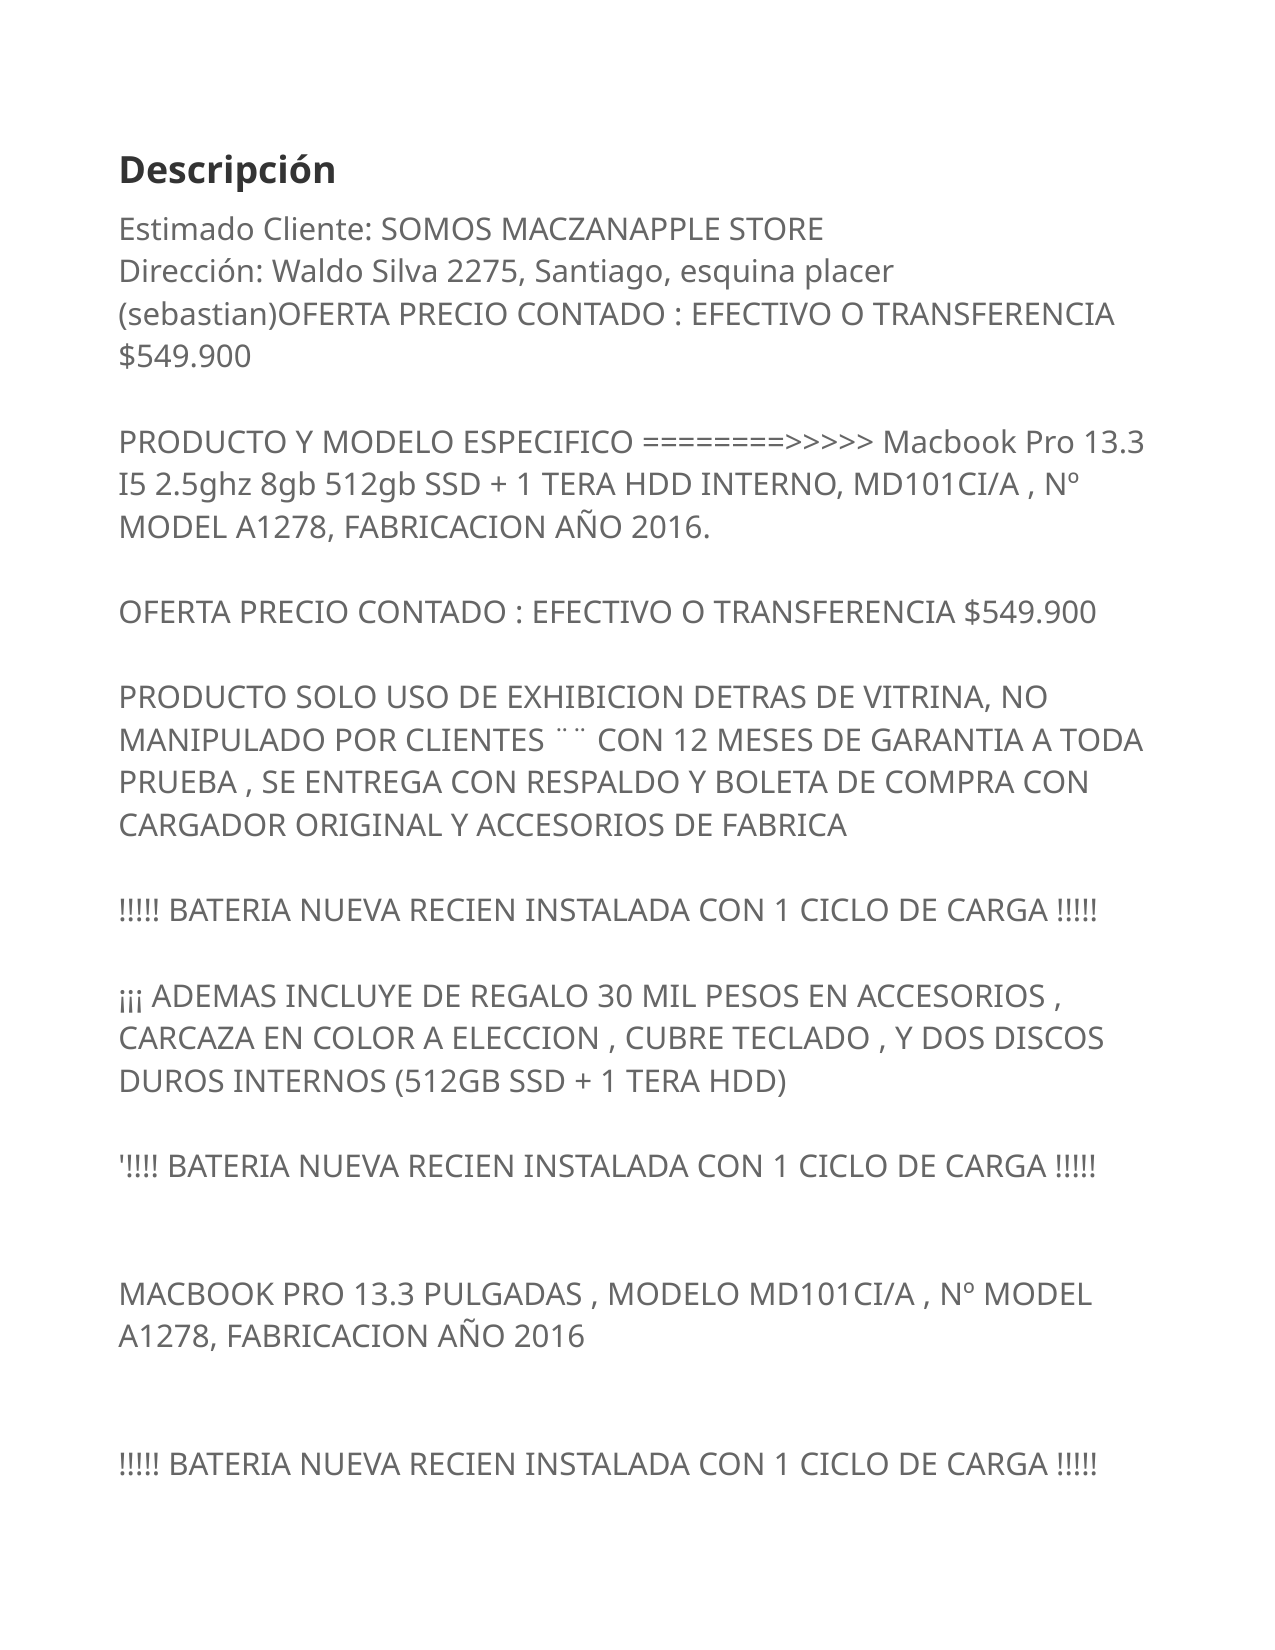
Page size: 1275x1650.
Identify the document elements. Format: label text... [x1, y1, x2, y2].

text Estimado Cliente: SOMOS MACZANAPPLE STORE Dirección: Waldo Silva 2275, Santiago, esquina placer (sebastian)OFERTA PRECIO CONTADO : EFECTIVO O TRANSFERENCIA $549.900 PRODUCTO Y MODELO ESPECIFICO ========>>>>> Macbook Pro 13.3 I5 2.5ghz 8gb 512gb SSD + 1 TERA HDD INTERNO, MD101CI/A , Nº MODEL A1278, FABRICACION AÑO 2016. OFERTA PRECIO CONTADO : EFECTIVO O TRANSFERENCIA $549.900 PRODUCTO SOLO USO DE EXHIBICION DETRAS DE VITRINA, NO MANIPULADO POR CLIENTES ¨¨ CON 12 MESES DE GARANTIA A TODA PRUEBA , SE ENTREGA CON RESPALDO Y BOLETA DE COMPRA CON CARGADOR ORIGINAL Y ACCESORIOS DE FABRICA !!!!! BATERIA NUEVA RECIEN INSTALADA CON 1 CICLO DE CARGA !!!!! ¡¡¡ ADEMAS INCLUYE DE REGALO 30 MIL PESOS EN ACCESORIOS , CARCAZA EN COLOR A ELECCION , CUBRE TECLADO , Y DOS DISCOS DUROS INTERNOS (512GB SSD + 1 TERA HDD) '!!!! BATERIA NUEVA RECIEN INSTALADA CON 1 CICLO DE CARGA !!!!! MACBOOK PRO 13.3 PULGADAS , MODELO MD101CI/A , Nº MODEL A1278, FABRICACION AÑO 2016 !!!!! BATERIA NUEVA RECIEN INSTALADA CON 1 CICLO DE CARGA !!!!! [118, 207, 1157, 1527]
subtitle Descripción [118, 143, 1157, 194]
